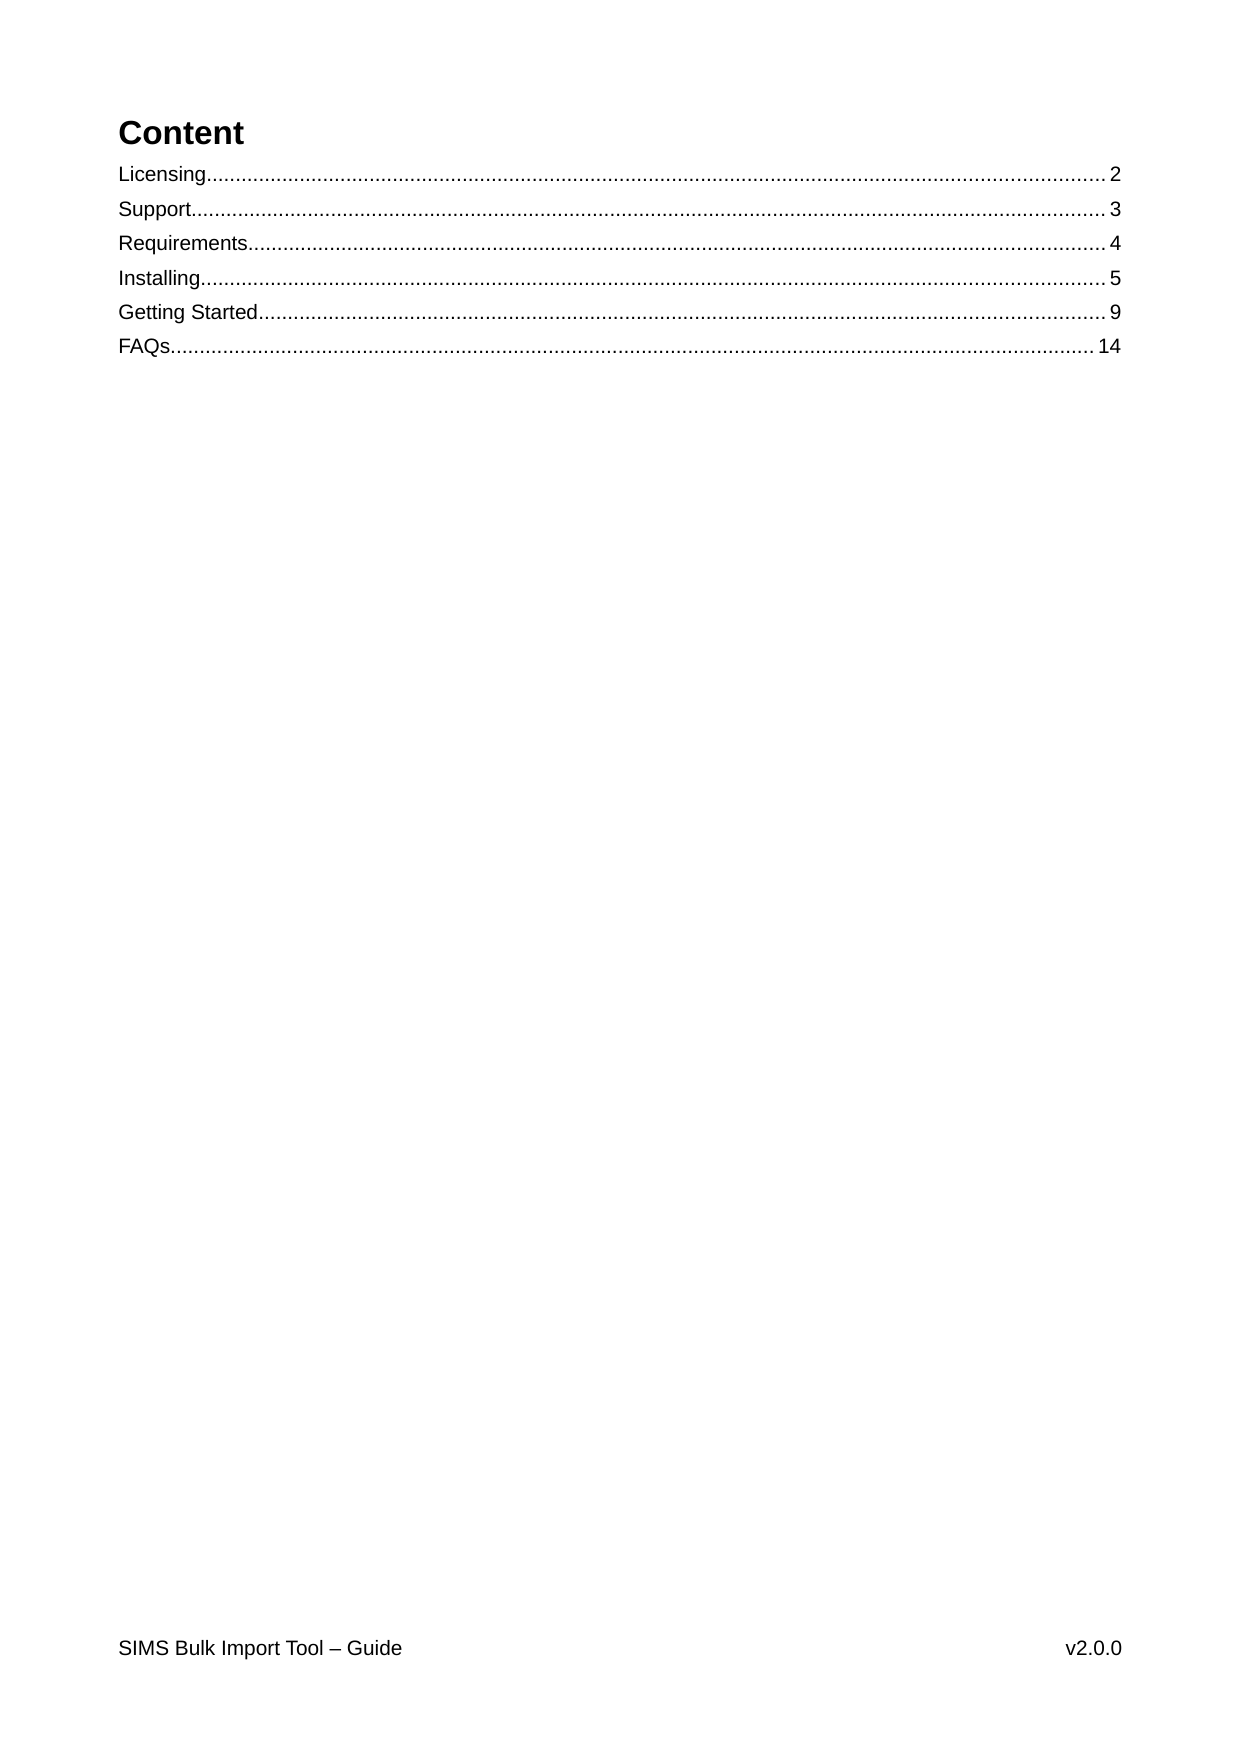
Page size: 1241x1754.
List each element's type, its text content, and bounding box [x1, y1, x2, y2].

text Requirements 4 [118, 231, 1122, 255]
text Support 3 [118, 197, 1122, 221]
text Content [118, 113, 1122, 152]
text Installing 5 [118, 265, 1122, 289]
text Getting Started 9 [118, 300, 1122, 324]
text FAQs 14 [118, 334, 1122, 358]
text Licensing 2 [118, 162, 1122, 186]
